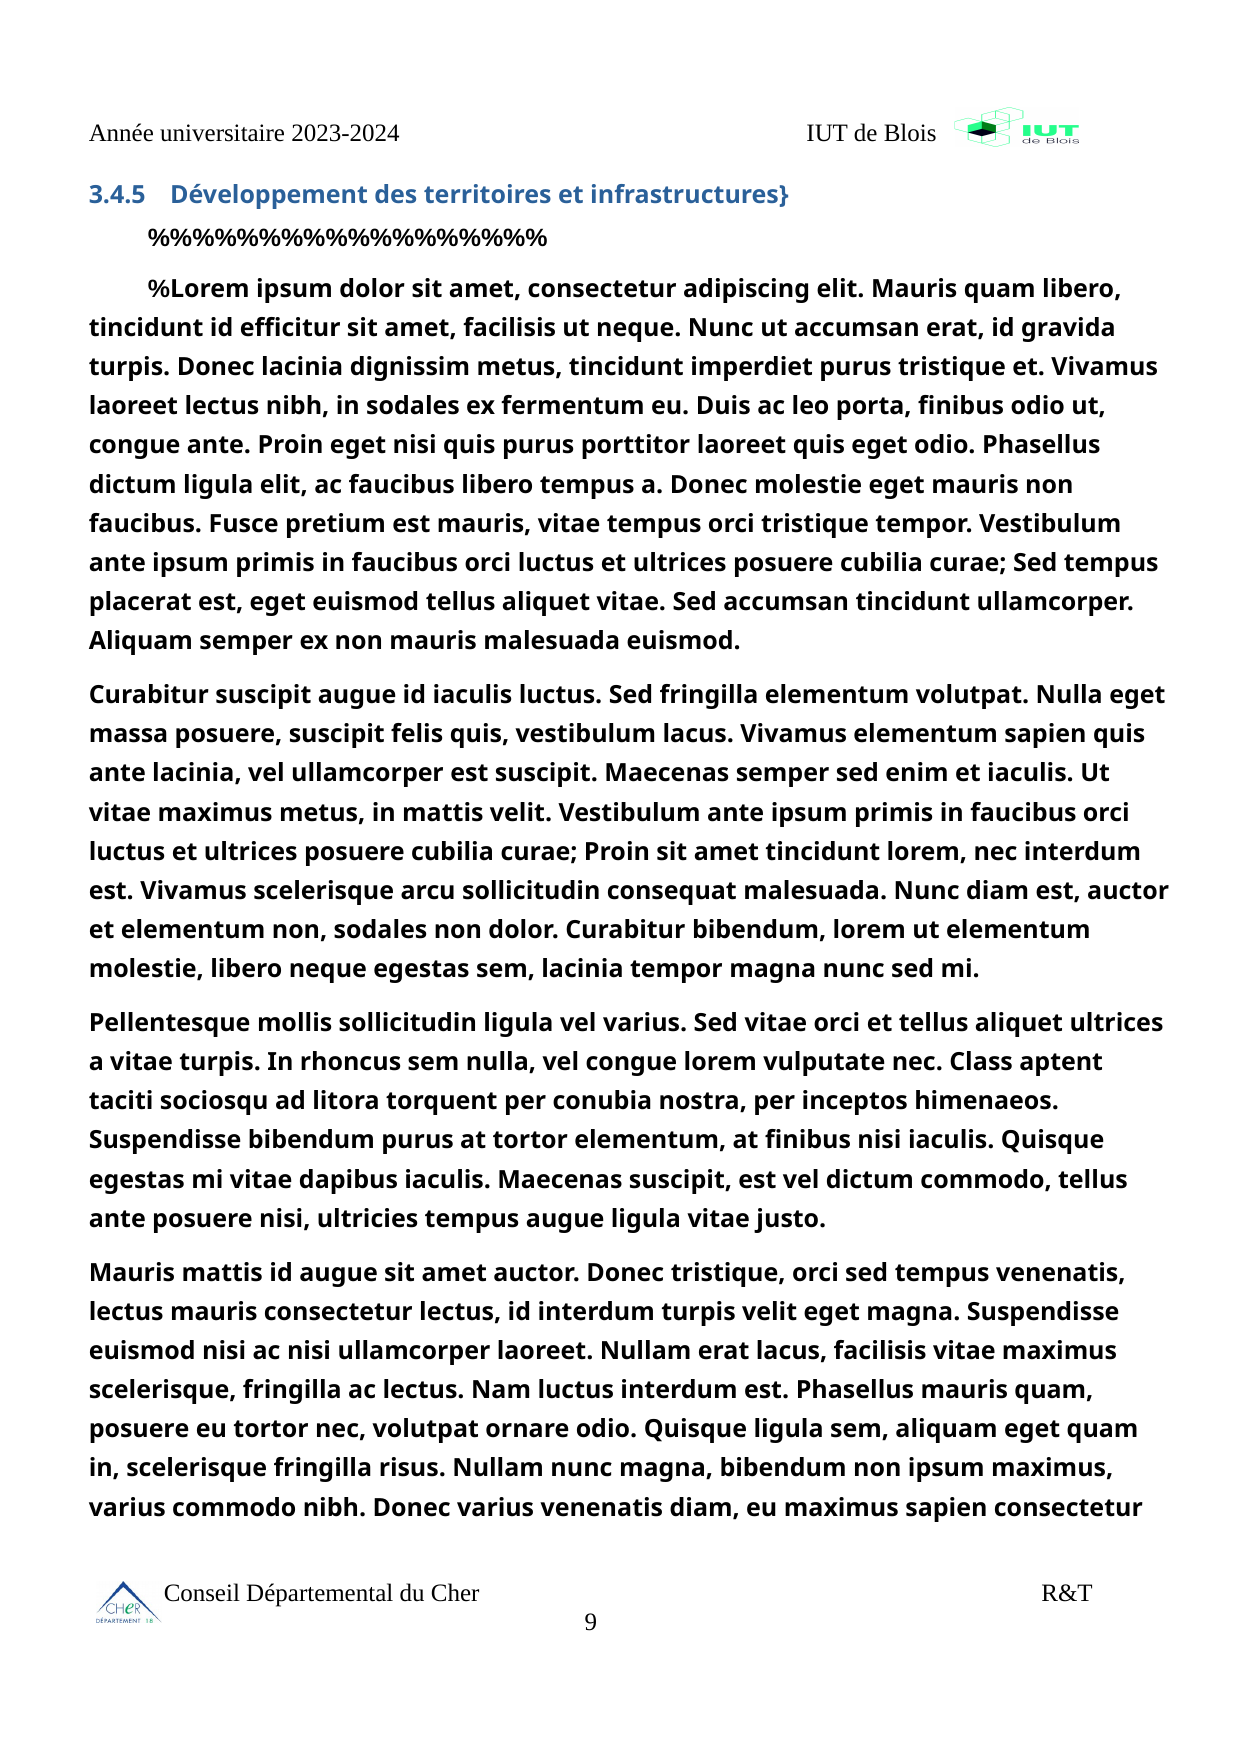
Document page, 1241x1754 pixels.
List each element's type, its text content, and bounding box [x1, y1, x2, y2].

text %%%%%%%%%%%%%%%%%% [88, 223, 1175, 252]
text %Lorem ipsum dolor sit amet, consectetur adipiscing elit. Mauris quam libero, tincidunt id efficitur sit amet, facilisis ut neque. Nunc ut accumsan erat, id gravida turpis. Donec lacinia dignissim metus, tincidunt imperdiet purus tristique et. Vivamus laoreet lectus nibh, in sodales ex fermentum eu. Duis ac leo porta, finibus odio ut, congue ante. Proin eget nisi quis purus porttitor laoreet quis eget odio. Phasellus dictum ligula elit, ac faucibus libero tempus a. Donec molestie eget mauris non faucibus. Fusce pretium est mauris, vitae tempus orci tristique tempor. Vestibulum ante ipsum primis in faucibus orci luctus et ultrices posuere cubilia curae; Sed tempus placerat est, eget euismod tellus aliquet vitae. Sed accumsan tincidunt ullamcorper. Aliquam semper ex non mauris malesuada euismod. [88, 271, 1175, 657]
text Pellentesque mollis sollicitudin ligula vel varius. Sed vitae orci et tellus aliquet ultrices a vitae turpis. In rhoncus sem nulla, vel congue lorem vulputate nec. Class aptent taciti sociosqu ad litora torquent per conubia nostra, per inceptos himenaeos. Suspendisse bibendum purus at tortor elementum, at finibus nisi iaculis. Quisque egestas mi vitae dapibus iaculis. Maecenas suscipit, est vel dictum commodo, tellus ante posuere nisi, ultricies tempus augue ligula vitae justo. [88, 1005, 1175, 1234]
picture [96, 1581, 162, 1623]
text Mauris mattis id augue sit amet auctor. Donec tristique, orci sed tempus venenatis, lectus mauris consectetur lectus, id interdum turpis velit eget magna. Suspendisse euismod nisi ac nisi ullamcorper laoreet. Nullam erat lacus, facilisis vitae maximus scelerisque, fringilla ac lectus. Nam luctus interdum est. Phasellus mauris quam, posuere eu tortor nec, volutpat ornare odio. Quisque ligula sem, aliquam eget quam in, scelerisque fringilla risus. Nullam nunc magna, bibendum non ipsum maximus, varius commodo nibh. Donec varius venenatis diam, eu maximus sapien consectetur [88, 1254, 1175, 1523]
subtitle Développement des territoires et infrastructures} [88, 176, 1175, 210]
text Curabitur suscipit augue id iaculis luctus. Sed fringilla elementum volutpat. Nulla eget massa posuere, suscipit felis quis, vestibulum lacus. Vivamus elementum sapien quis ante lacinia, vel ullamcorper est suscipit. Maecenas semper sed enim et iaculis. Ut vitae maximus metus, in mattis velit. Vestibulum ante ipsum primis in faucibus orci luctus et ultrices posuere cubilia curae; Proin sit amet tincidunt lorem, nec interdum est. Vivamus scelerisque arcu sollicitudin consequat malesuada. Nunc diam est, auctor et elementum non, sodales non dolor. Curabitur bibendum, lorem ut elementum molestie, libero neque egestas sem, lacinia tempor magna nunc sed mi. [88, 677, 1175, 985]
picture [954, 107, 1079, 147]
